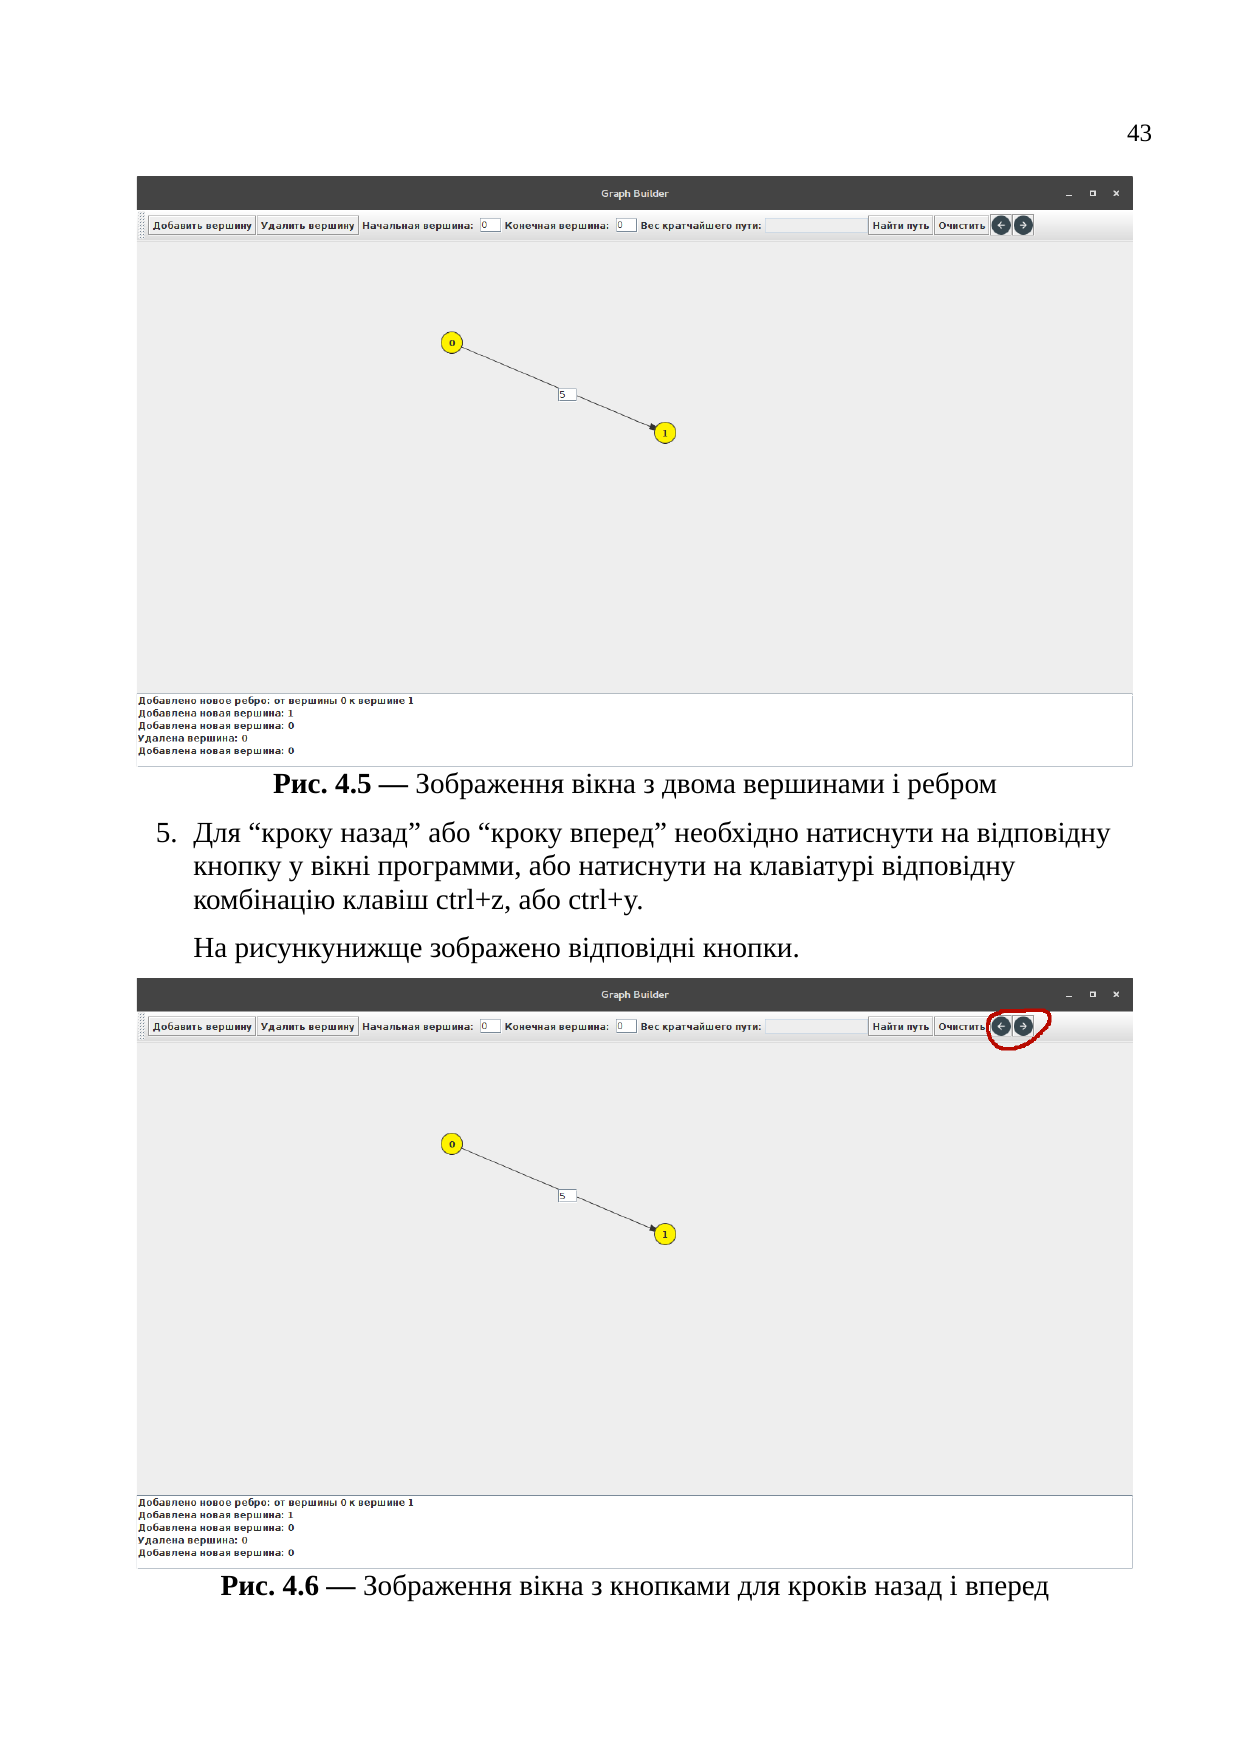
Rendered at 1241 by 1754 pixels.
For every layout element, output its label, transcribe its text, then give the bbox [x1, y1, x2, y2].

picture [136, 176, 1133, 767]
text Рис. 4.5 — Зображення вікна з двома вершинами і ребром [118, 176, 1152, 800]
text Рис. 4.6 — Зображення вікна з кнопками для кроків назад і вперед [118, 978, 1152, 1602]
list Для “кроку назад” або “кроку вперед” необхідно натиснути на відповідну кнопку у вікні программи, або натиснути на клавіатурі відповідну комбінацію клавіш ctrl+z, або ctrl+y. [156, 815, 1152, 915]
list На рисункунижще зображено відповідні кнопки. [156, 930, 1152, 963]
picture [136, 978, 1133, 1569]
